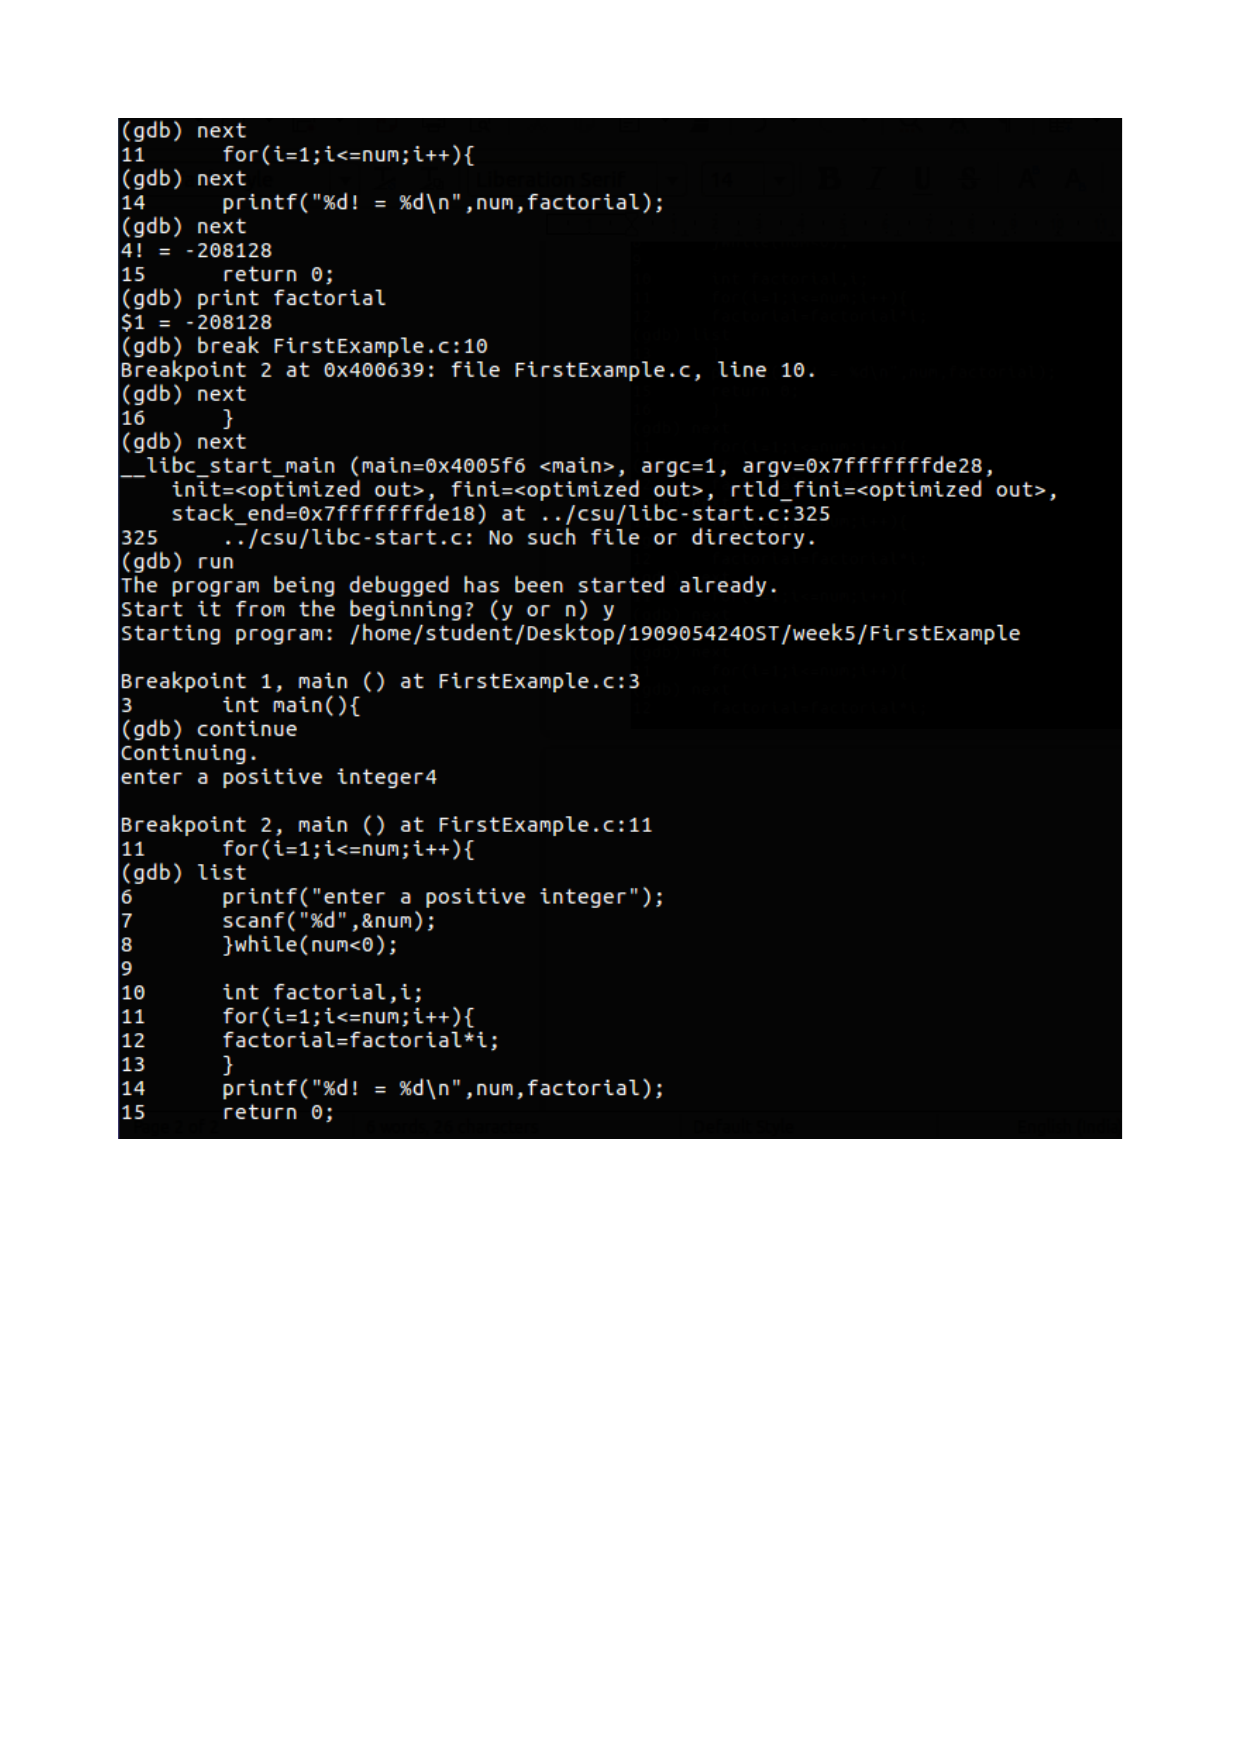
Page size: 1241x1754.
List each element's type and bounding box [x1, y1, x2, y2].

picture [118, 118, 1123, 1139]
